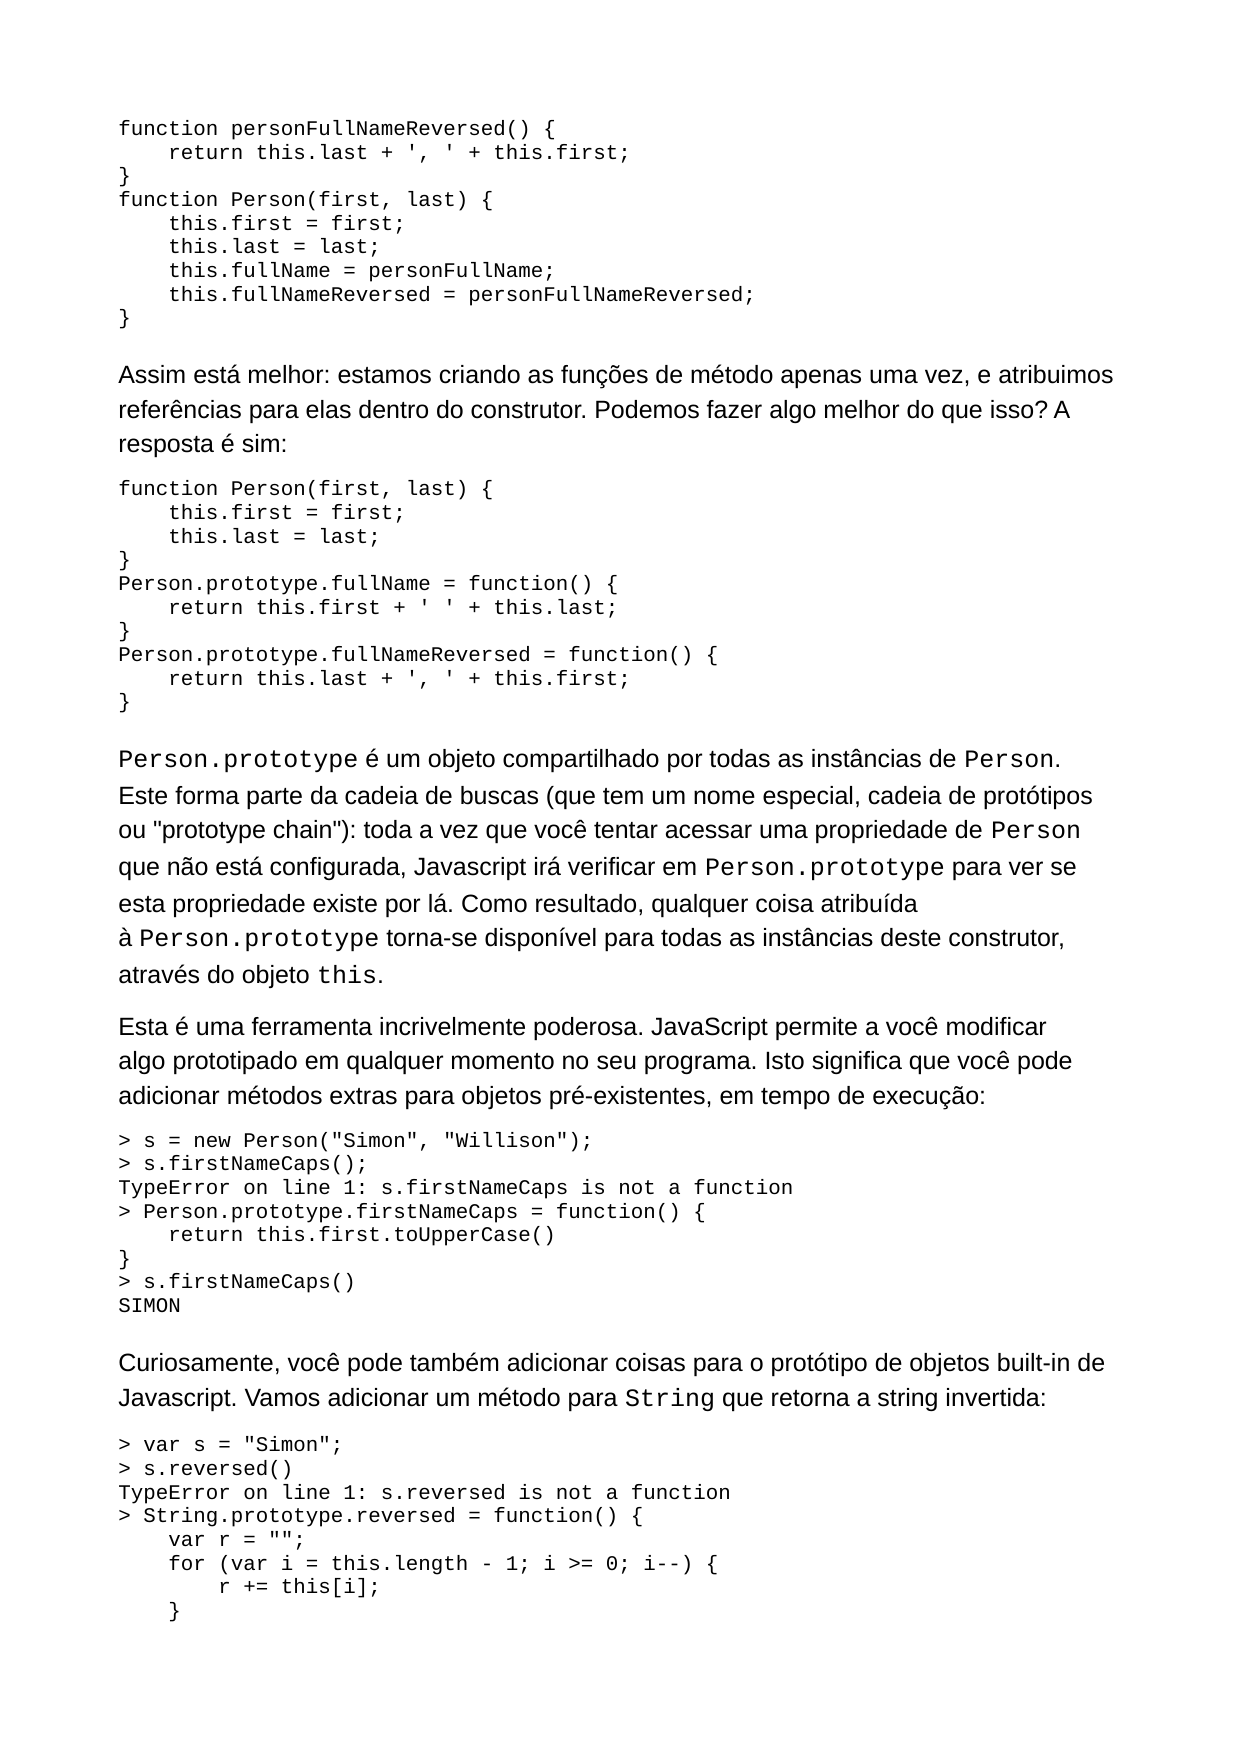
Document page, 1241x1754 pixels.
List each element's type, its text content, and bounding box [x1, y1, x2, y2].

text TypeError on line 1: s.reversed is not a function [118, 1482, 1122, 1505]
text function Person(first, last) { [118, 478, 1122, 502]
text } [118, 165, 1122, 189]
text this.fullName = personFullName; [118, 260, 1122, 284]
text return this.last + ', ' + this.first; [118, 142, 1122, 165]
text TypeError on line 1: s.firstNameCaps is not a function [118, 1177, 1122, 1201]
text } [118, 549, 1122, 573]
text Person.prototype.fullNameReversed = function() { [118, 644, 1122, 668]
text this.first = first; [118, 213, 1122, 236]
text this.first = first; [118, 502, 1122, 526]
text } [118, 620, 1122, 644]
text this.last = last; [118, 526, 1122, 549]
text for (var i = this.length - 1; i >= 0; i--) { [118, 1553, 1122, 1576]
text this.last = last; [118, 236, 1122, 260]
text } [118, 1248, 1122, 1272]
text > Person.prototype.firstNameCaps = function() { [118, 1201, 1122, 1224]
text } [118, 1600, 1122, 1624]
text > s.reversed() [118, 1458, 1122, 1482]
text > var s = "Simon"; [118, 1434, 1122, 1458]
text this.fullNameReversed = personFullNameReversed; [118, 284, 1122, 307]
text return this.first.toUpperCase() [118, 1224, 1122, 1248]
text r += this[i]; [118, 1576, 1122, 1600]
text Curiosamente, você pode também adicionar coisas para o protótipo de objetos built-in de Javascript. Vamos adicionar um método para String que retorna a string invertida: [118, 1348, 1122, 1414]
text > s = new Person("Simon", "Willison"); [118, 1130, 1122, 1153]
text function Person(first, last) { [118, 189, 1122, 213]
text return this.last + ', ' + this.first; [118, 668, 1122, 691]
text return this.first + ' ' + this.last; [118, 597, 1122, 620]
text Person.prototype é um objeto compartilhado por todas as instâncias de Person. Este forma parte da cadeia de buscas (que tem um nome especial, cadeia de protótipos ou "prototype chain"): toda a vez que você tentar acessar uma propriedade de Person que não está configurada, Javascript irá verificar em Person.prototype para ver se esta propriedade existe por lá. Como resultado, qualquer coisa atribuída à Person.prototype torna-se disponível para todas as instâncias deste construtor, através do objeto this. [118, 744, 1122, 991]
text > String.prototype.reversed = function() { [118, 1505, 1122, 1529]
text } [118, 307, 1122, 331]
text function personFullNameReversed() { [118, 118, 1122, 142]
text Assim está melhor: estamos criando as funções de método apenas uma vez, e atribuimos referências para elas dentro do construtor. Podemos fazer algo melhor do que isso? A resposta é sim: [118, 360, 1122, 458]
text } [118, 691, 1122, 715]
text Person.prototype.fullName = function() { [118, 573, 1122, 597]
text Esta é uma ferramenta incrivelmente poderosa. JavaScript permite a você modificar algo prototipado em qualquer momento no seu programa. Isto significa que você pode adicionar métodos extras para objetos pré-existentes, em tempo de execução: [118, 1012, 1122, 1109]
text var r = ""; [118, 1529, 1122, 1553]
text SIMON [118, 1295, 1122, 1319]
text > s.firstNameCaps() [118, 1272, 1122, 1295]
text > s.firstNameCaps(); [118, 1153, 1122, 1177]
